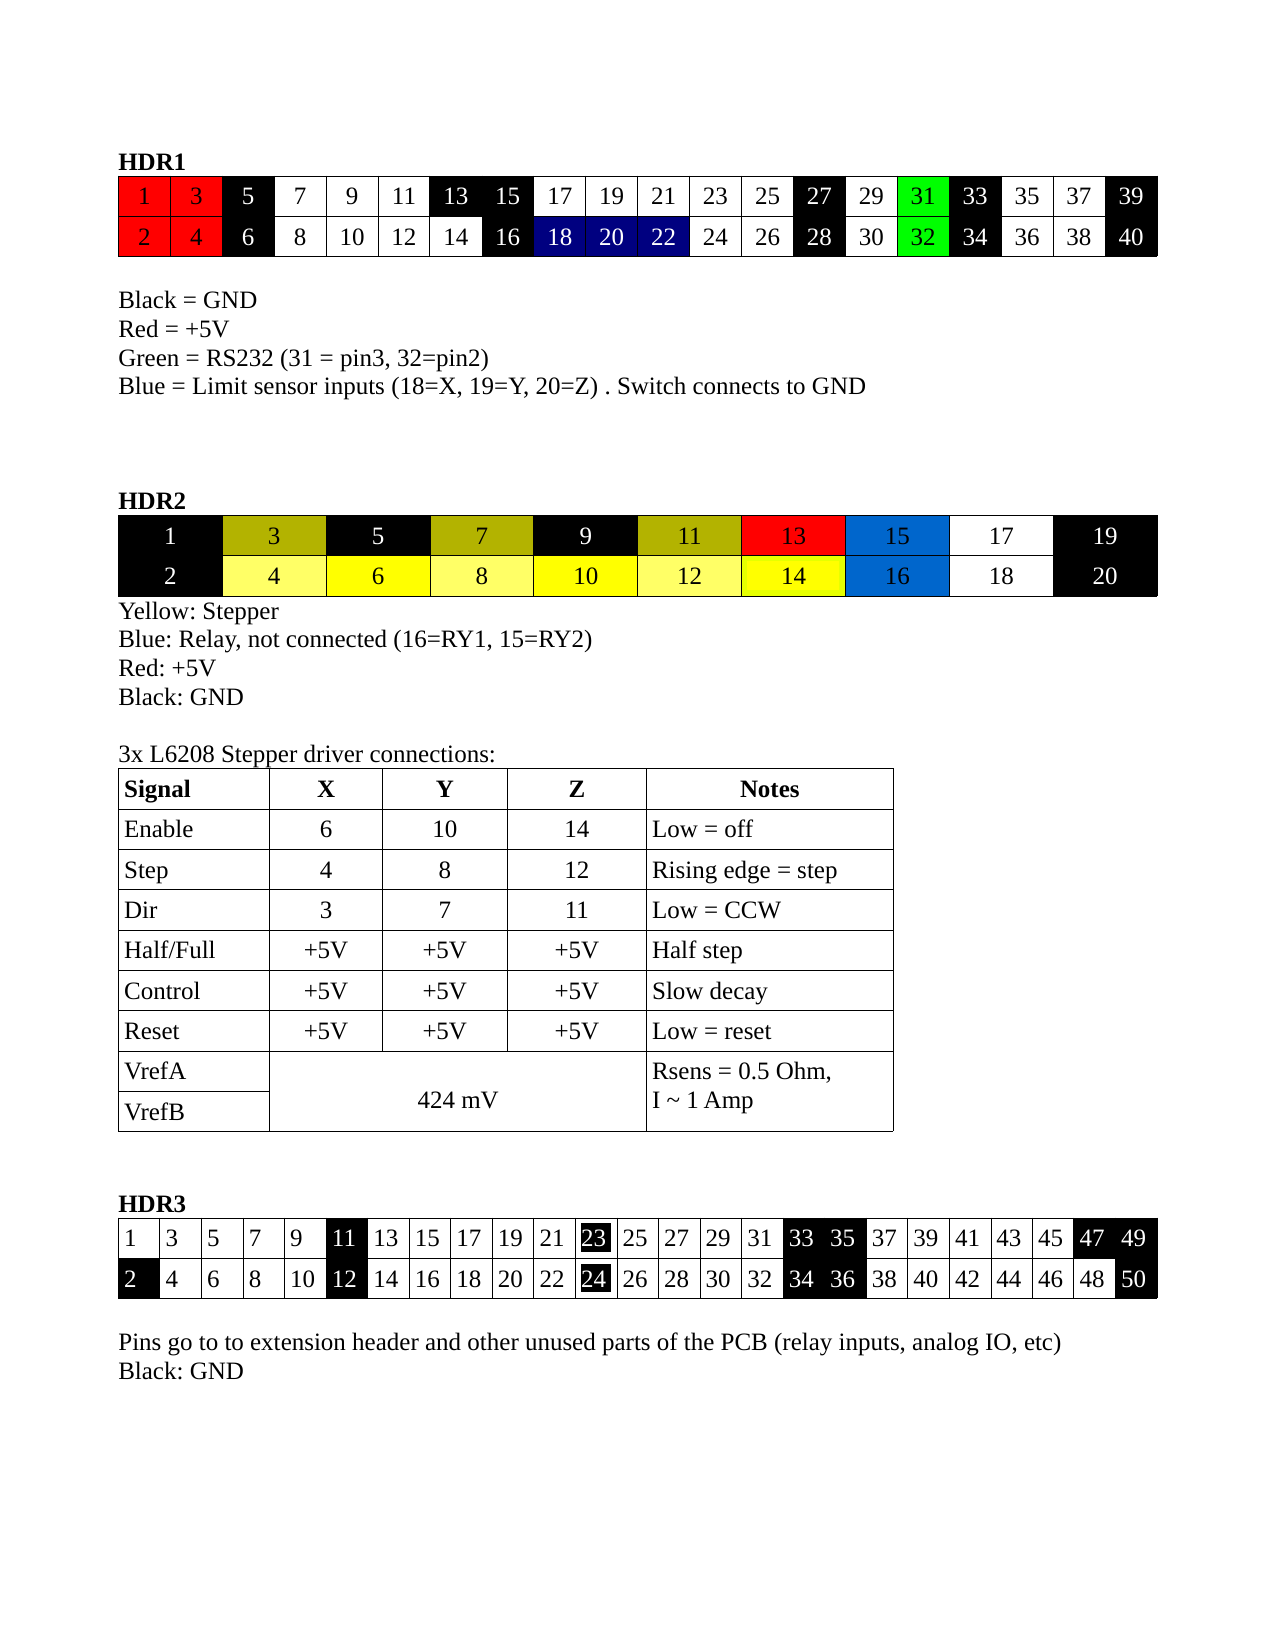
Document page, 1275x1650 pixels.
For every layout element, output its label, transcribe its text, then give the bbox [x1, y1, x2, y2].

table_cell VrefB [119, 1092, 269, 1131]
table_header 23 [690, 177, 741, 216]
table_header 49 [1116, 1219, 1157, 1258]
table_cell Slow decay [647, 971, 893, 1010]
table_header 15 [483, 177, 533, 216]
table_cell 48 [1074, 1259, 1115, 1298]
table_header 17 [534, 177, 585, 216]
table_cell 34 [950, 217, 1001, 256]
table_header 29 [701, 1219, 741, 1258]
table_cell +5V [383, 971, 507, 1010]
table_cell Low = CCW [647, 890, 893, 929]
table_cell 2 [119, 556, 222, 596]
table_cell 16 [410, 1259, 450, 1298]
table_cell 8 [244, 1259, 284, 1298]
table_cell Control [119, 971, 269, 1010]
table_cell 28 [659, 1259, 700, 1298]
table_cell Half/Full [119, 931, 269, 970]
table_cell 24 [690, 217, 741, 256]
table_header 7 [431, 516, 533, 555]
table_cell 14 [508, 810, 646, 849]
table_cell 6 [223, 217, 274, 256]
table_cell 8 [275, 217, 326, 256]
table_header 37 [1054, 177, 1105, 216]
table_cell 8 [383, 850, 507, 889]
table_cell 24 [576, 1259, 617, 1298]
table_cell 16 [846, 556, 949, 596]
table_cell 12 [508, 850, 646, 889]
table_header 5 [223, 177, 274, 216]
table_cell 10 [327, 217, 378, 256]
table_header 11 [327, 1219, 367, 1258]
table_header 9 [534, 516, 637, 555]
table_header 33 [950, 177, 1001, 216]
table_header 1 [119, 516, 222, 555]
table_cell +5V [383, 1011, 507, 1051]
table_cell 4 [270, 850, 382, 889]
table_cell 12 [379, 217, 429, 256]
table_cell Low = off [647, 810, 893, 849]
text Blue: Relay, not connected (16=RY1, 15=RY2) [118, 624, 1157, 653]
table_cell 18 [451, 1259, 492, 1298]
table_header 31 [742, 1219, 783, 1258]
table_cell 50 [1116, 1259, 1157, 1298]
table_cell 6 [327, 556, 430, 596]
table_cell 40 [1106, 217, 1157, 256]
table_cell 12 [327, 1259, 367, 1298]
table_cell Rising edge = step [647, 850, 893, 889]
table_header 25 [742, 177, 793, 216]
table_header 33 [784, 1219, 824, 1258]
table_cell 6 [270, 810, 382, 849]
table_cell 18 [950, 556, 1053, 596]
table_header 11 [638, 516, 741, 555]
table_header 1 [119, 177, 170, 216]
table_cell Enable [119, 810, 269, 849]
table_header 19 [493, 1219, 533, 1258]
table_cell 8 [431, 556, 533, 596]
table_cell 32 [742, 1259, 783, 1298]
table_header 9 [285, 1219, 326, 1258]
table_cell 20 [493, 1259, 533, 1298]
table_cell 30 [701, 1259, 741, 1298]
table_cell +5V [508, 971, 646, 1010]
table_header 25 [618, 1219, 658, 1258]
table_cell 30 [846, 217, 897, 256]
table_cell 20 [1054, 556, 1157, 596]
table_cell 40 [908, 1259, 949, 1298]
table_cell 16 [483, 217, 533, 256]
table_cell 36 [825, 1259, 866, 1298]
table_header X [270, 769, 382, 809]
table_header 5 [202, 1219, 243, 1258]
table_cell 4 [160, 1259, 201, 1298]
table_cell Rsens = 0.5 Ohm, I ~ 1 Amp [647, 1052, 893, 1131]
table_cell 4 [223, 556, 326, 596]
table_header 1 [119, 1219, 159, 1258]
table_header Notes [647, 769, 893, 809]
table_header 7 [275, 177, 326, 216]
table_cell 46 [1033, 1259, 1073, 1298]
table_header 3 [223, 516, 326, 555]
table_header 15 [846, 516, 949, 555]
table_header 5 [327, 516, 430, 555]
table_header 27 [659, 1219, 700, 1258]
table_header 15 [410, 1219, 450, 1258]
text Yellow: Stepper [118, 597, 1157, 624]
table_cell 42 [950, 1259, 991, 1298]
table_header 35 [1002, 177, 1053, 216]
table_cell 18 [534, 217, 585, 256]
text Green = RS232 (31 = pin3, 32=pin2) [118, 343, 1157, 371]
table_cell Low = reset [647, 1011, 893, 1051]
table_header 17 [451, 1219, 492, 1258]
table_cell 12 [638, 556, 741, 596]
table_header 13 [368, 1219, 409, 1258]
text Black: GND [118, 682, 1157, 711]
table_cell 2 [119, 217, 170, 256]
table_cell 7 [383, 890, 507, 929]
table_cell 44 [992, 1259, 1032, 1298]
table_header 31 [898, 177, 949, 216]
table_header 19 [586, 177, 637, 216]
table_cell 32 [898, 217, 949, 256]
table_header Signal [119, 769, 269, 809]
table_cell 34 [784, 1259, 824, 1298]
text Red = +5V [118, 314, 1157, 343]
table_cell 14 [430, 217, 482, 256]
table_cell 36 [1002, 217, 1053, 256]
table_cell 6 [202, 1259, 243, 1298]
table_header 39 [908, 1219, 949, 1258]
table_cell Dir [119, 890, 269, 929]
table_header 43 [992, 1219, 1032, 1258]
table_header 23 [576, 1219, 617, 1258]
table_cell +5V [270, 931, 382, 970]
table_cell 20 [586, 217, 637, 256]
text HDR1 [118, 147, 1157, 176]
text Blue = Limit sensor inputs (18=X, 19=Y, 20=Z) . Switch connects to GND [118, 371, 1157, 400]
table_cell 2 [119, 1259, 159, 1298]
table_header 19 [1054, 516, 1157, 555]
table_header 7 [244, 1219, 284, 1258]
table_cell 4 [171, 217, 222, 256]
table_cell 10 [534, 556, 637, 596]
table_header 29 [846, 177, 897, 216]
table_cell +5V [270, 1011, 382, 1051]
table_cell 14 [742, 556, 845, 596]
table_cell 424 mV [270, 1052, 646, 1131]
table_cell 26 [742, 217, 793, 256]
table_cell Reset [119, 1011, 269, 1051]
text Pins go to to extension header and other unused parts of the PCB (relay inputs, analog IO, etc) [118, 1327, 1157, 1356]
table_header 45 [1033, 1219, 1073, 1258]
text Red: +5V [118, 653, 1157, 682]
table_header 37 [867, 1219, 907, 1258]
text 3x L6208 Stepper driver connections: [118, 739, 1157, 768]
table_header 41 [950, 1219, 991, 1258]
text Black: GND [118, 1356, 1157, 1384]
table_cell +5V [508, 931, 646, 970]
table_header 3 [160, 1219, 201, 1258]
table_header Z [508, 769, 646, 809]
table_cell 38 [867, 1259, 907, 1298]
table_cell 11 [508, 890, 646, 929]
table_header 3 [171, 177, 222, 216]
table_header 13 [742, 516, 845, 555]
table_cell 10 [383, 810, 507, 849]
table_header 21 [534, 1219, 575, 1258]
table_cell +5V [508, 1011, 646, 1051]
table_cell 10 [285, 1259, 326, 1298]
table_cell VrefA [119, 1052, 269, 1091]
table_cell 38 [1054, 217, 1105, 256]
table_header 9 [327, 177, 378, 216]
table_header 17 [950, 516, 1053, 555]
text HDR3 [118, 1189, 1157, 1217]
table_cell Step [119, 850, 269, 889]
table_header 47 [1074, 1219, 1115, 1258]
table_header 13 [430, 177, 482, 216]
table_cell 22 [638, 217, 689, 256]
table_header 35 [825, 1219, 866, 1258]
table_header Y [383, 769, 507, 809]
table_cell 14 [368, 1259, 409, 1298]
table_header 21 [638, 177, 689, 216]
table_cell 28 [794, 217, 845, 256]
table_cell +5V [383, 931, 507, 970]
table_header 11 [379, 177, 429, 216]
text HDR2 [118, 486, 1157, 515]
table_header 27 [794, 177, 845, 216]
text Black = GND [118, 285, 1157, 314]
table_cell Half step [647, 931, 893, 970]
table_cell 3 [270, 890, 382, 929]
table_cell 26 [618, 1259, 658, 1298]
table_cell 22 [534, 1259, 575, 1298]
table_cell +5V [270, 971, 382, 1010]
table_header 39 [1106, 177, 1157, 216]
